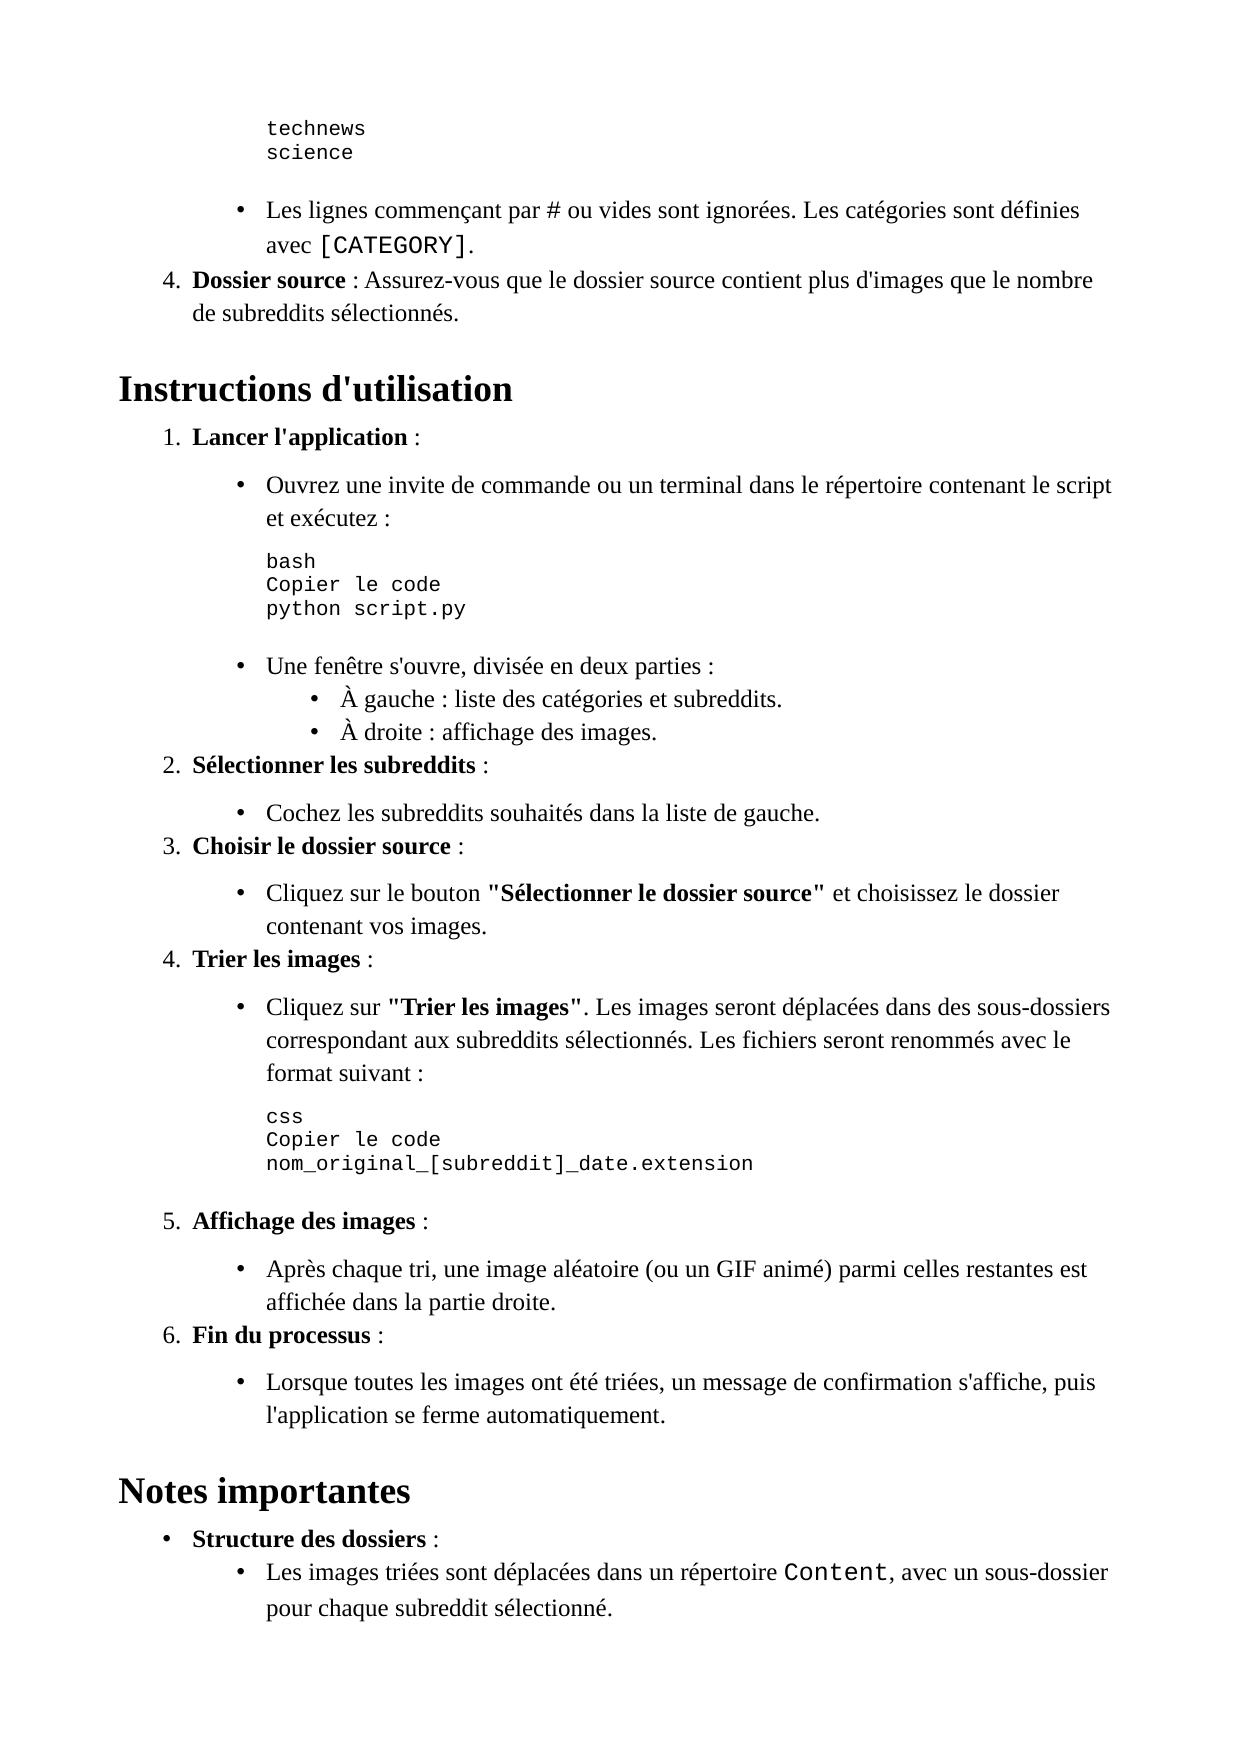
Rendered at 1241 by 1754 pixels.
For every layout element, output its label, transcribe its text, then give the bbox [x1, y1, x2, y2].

list Sélectionner les subreddits : [162, 750, 1122, 779]
list Choisir le dossier source : [162, 831, 1122, 859]
list Dossier source : Assurez-vous que le dossier source contient plus d'images que le nombre de subreddits sélectionnés. [162, 265, 1122, 327]
list technews [236, 118, 1122, 142]
list Cochez les subreddits souhaités dans la liste de gauche. [236, 798, 1122, 827]
list Copier le code [236, 1129, 1122, 1153]
list nom_original_[subreddit]_date.extension [236, 1153, 1122, 1177]
list Une fenêtre s'ouvre, divisée en deux parties : [236, 651, 1122, 680]
subtitle Instructions d'utilisation [118, 367, 1122, 410]
list Ouvrez une invite de commande ou un terminal dans le répertoire contenant le script et exécutez : [236, 470, 1122, 532]
list Fin du processus : [162, 1320, 1122, 1348]
list Lorsque toutes les images ont été triées, un message de confirmation s'affiche, puis l'application se ferme automatiquement. [236, 1367, 1122, 1429]
list À droite : affichage des images. [310, 717, 1122, 746]
list Structure des dossiers : [162, 1524, 1122, 1553]
list science [236, 142, 1122, 165]
list Cliquez sur le bouton "Sélectionner le dossier source" et choisissez le dossier contenant vos images. [236, 878, 1122, 940]
list Copier le code [236, 574, 1122, 598]
list css [236, 1106, 1122, 1129]
list python script.py [236, 598, 1122, 622]
list Trier les images : [162, 944, 1122, 973]
list Cliquez sur "Trier les images". Les images seront déplacées dans des sous-dossiers correspondant aux subreddits sélectionnés. Les fichiers seront renommés avec le format suivant : [236, 992, 1122, 1087]
subtitle Notes importantes [118, 1469, 1122, 1512]
list À gauche : liste des catégories et subreddits. [310, 684, 1122, 713]
list Lancer l'application : [162, 422, 1122, 451]
list bash [236, 551, 1122, 574]
list Les lignes commençant par # ou vides sont ignorées. Les catégories sont définies avec [CATEGORY]. [236, 195, 1122, 261]
list Les images triées sont déplacées dans un répertoire Content, avec un sous-dossier pour chaque subreddit sélectionné. [236, 1557, 1122, 1621]
list Affichage des images : [162, 1206, 1122, 1235]
list Après chaque tri, une image aléatoire (ou un GIF animé) parmi celles restantes est affichée dans la partie droite. [236, 1254, 1122, 1316]
